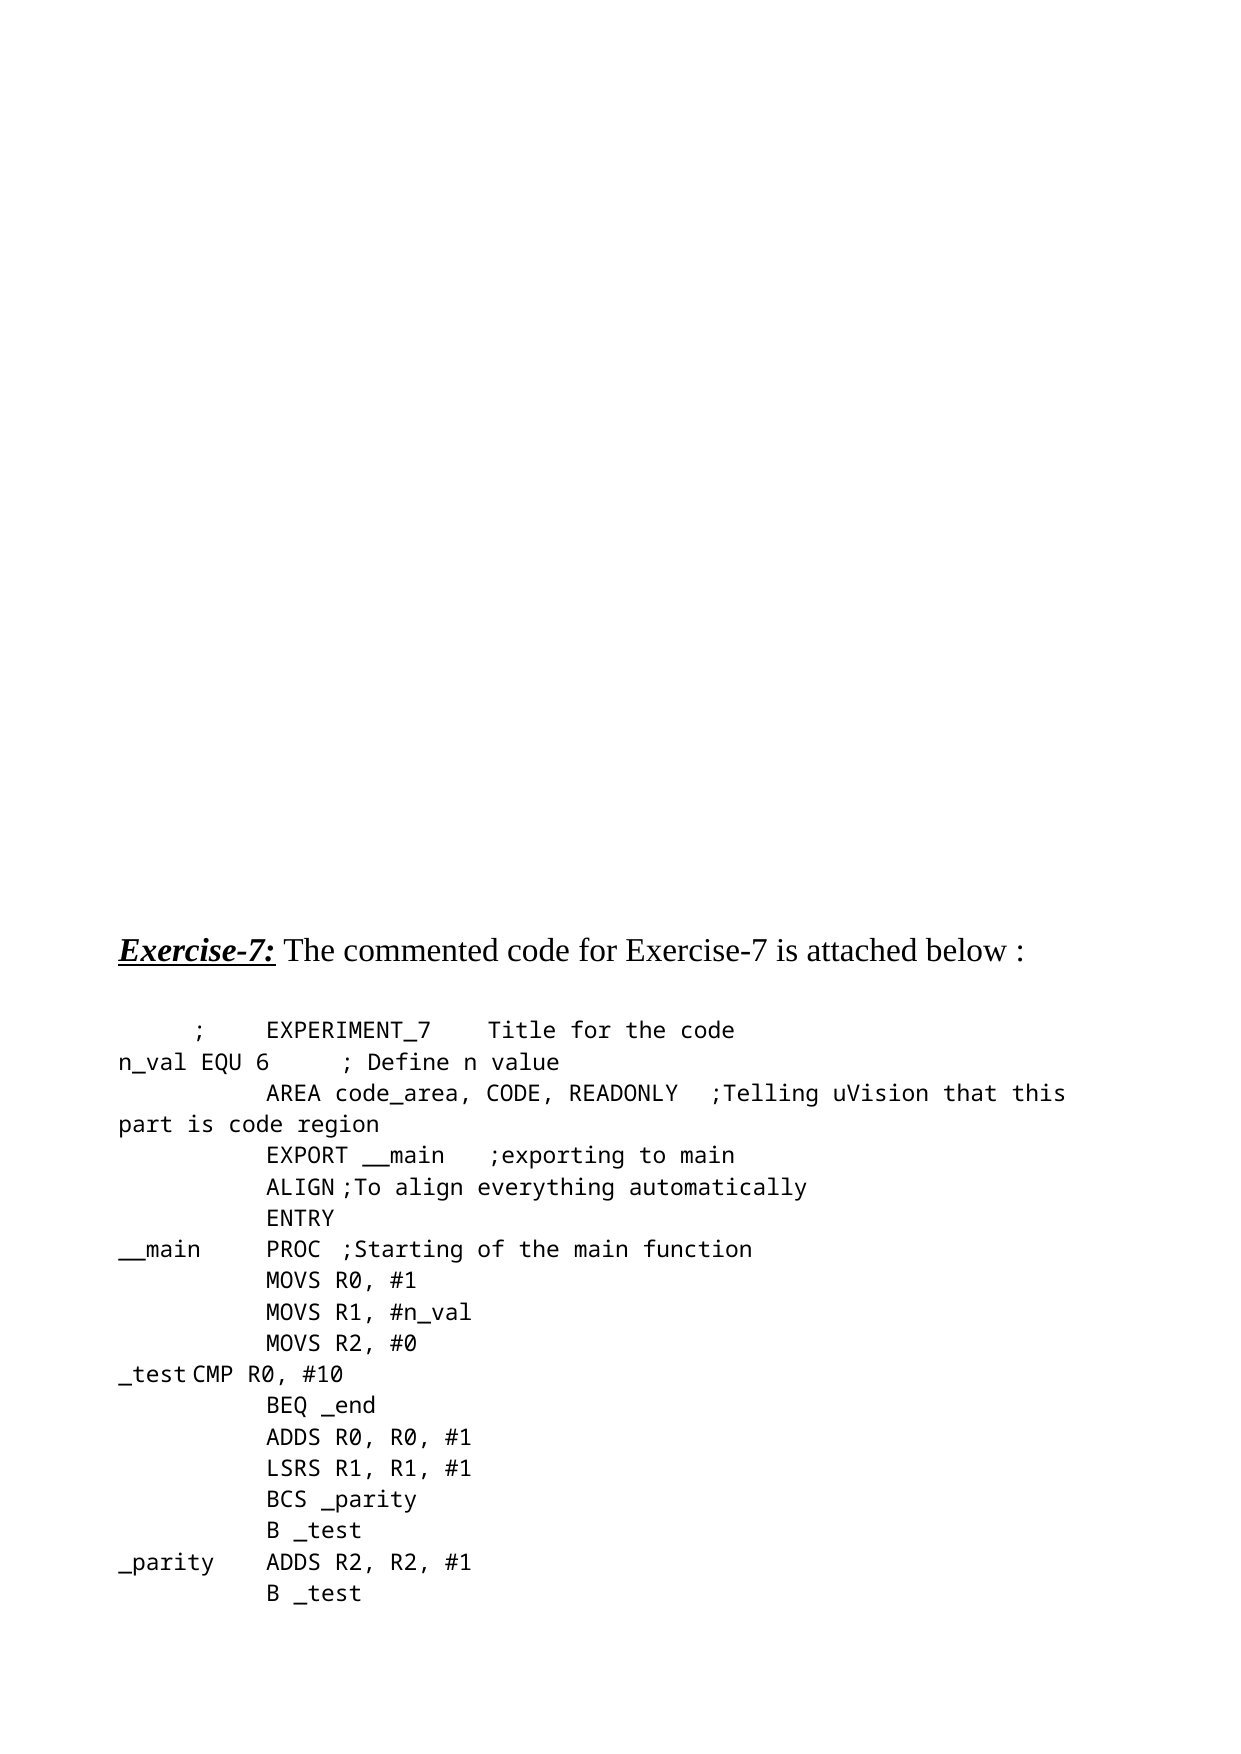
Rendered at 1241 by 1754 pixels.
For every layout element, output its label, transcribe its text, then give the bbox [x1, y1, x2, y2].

text _parity ADDS R2, R2, #1 [118, 1546, 1122, 1577]
text AREA code_area, CODE, READONLY ;Telling uVision that this part is code region [118, 1077, 1122, 1139]
text LSRS R1, R1, #1 [118, 1452, 1122, 1483]
text MOVS R0, #1 [118, 1264, 1122, 1296]
text ALIGN ;To align everything automatically [118, 1171, 1122, 1202]
text ADDS R0, R0, #1 [118, 1421, 1122, 1452]
text Exercise-7: The commented code for Exercise-7 is attached below : [118, 931, 1122, 969]
text MOVS R2, #0 [118, 1327, 1122, 1358]
text _test CMP R0, #10 [118, 1358, 1122, 1389]
text B _test [118, 1577, 1122, 1608]
text ENTRY [118, 1202, 1122, 1233]
text ; EXPERIMENT_7 Title for the code [118, 1007, 1122, 1046]
text BEQ _end [118, 1389, 1122, 1421]
text MOVS R1, #n_val [118, 1296, 1122, 1327]
text n_val EQU 6 ; Define n value [118, 1046, 1122, 1077]
text B _test [118, 1514, 1122, 1546]
text EXPORT __main ;exporting to main [118, 1139, 1122, 1171]
text __main PROC ;Starting of the main function [118, 1233, 1122, 1264]
text BCS _parity [118, 1483, 1122, 1514]
